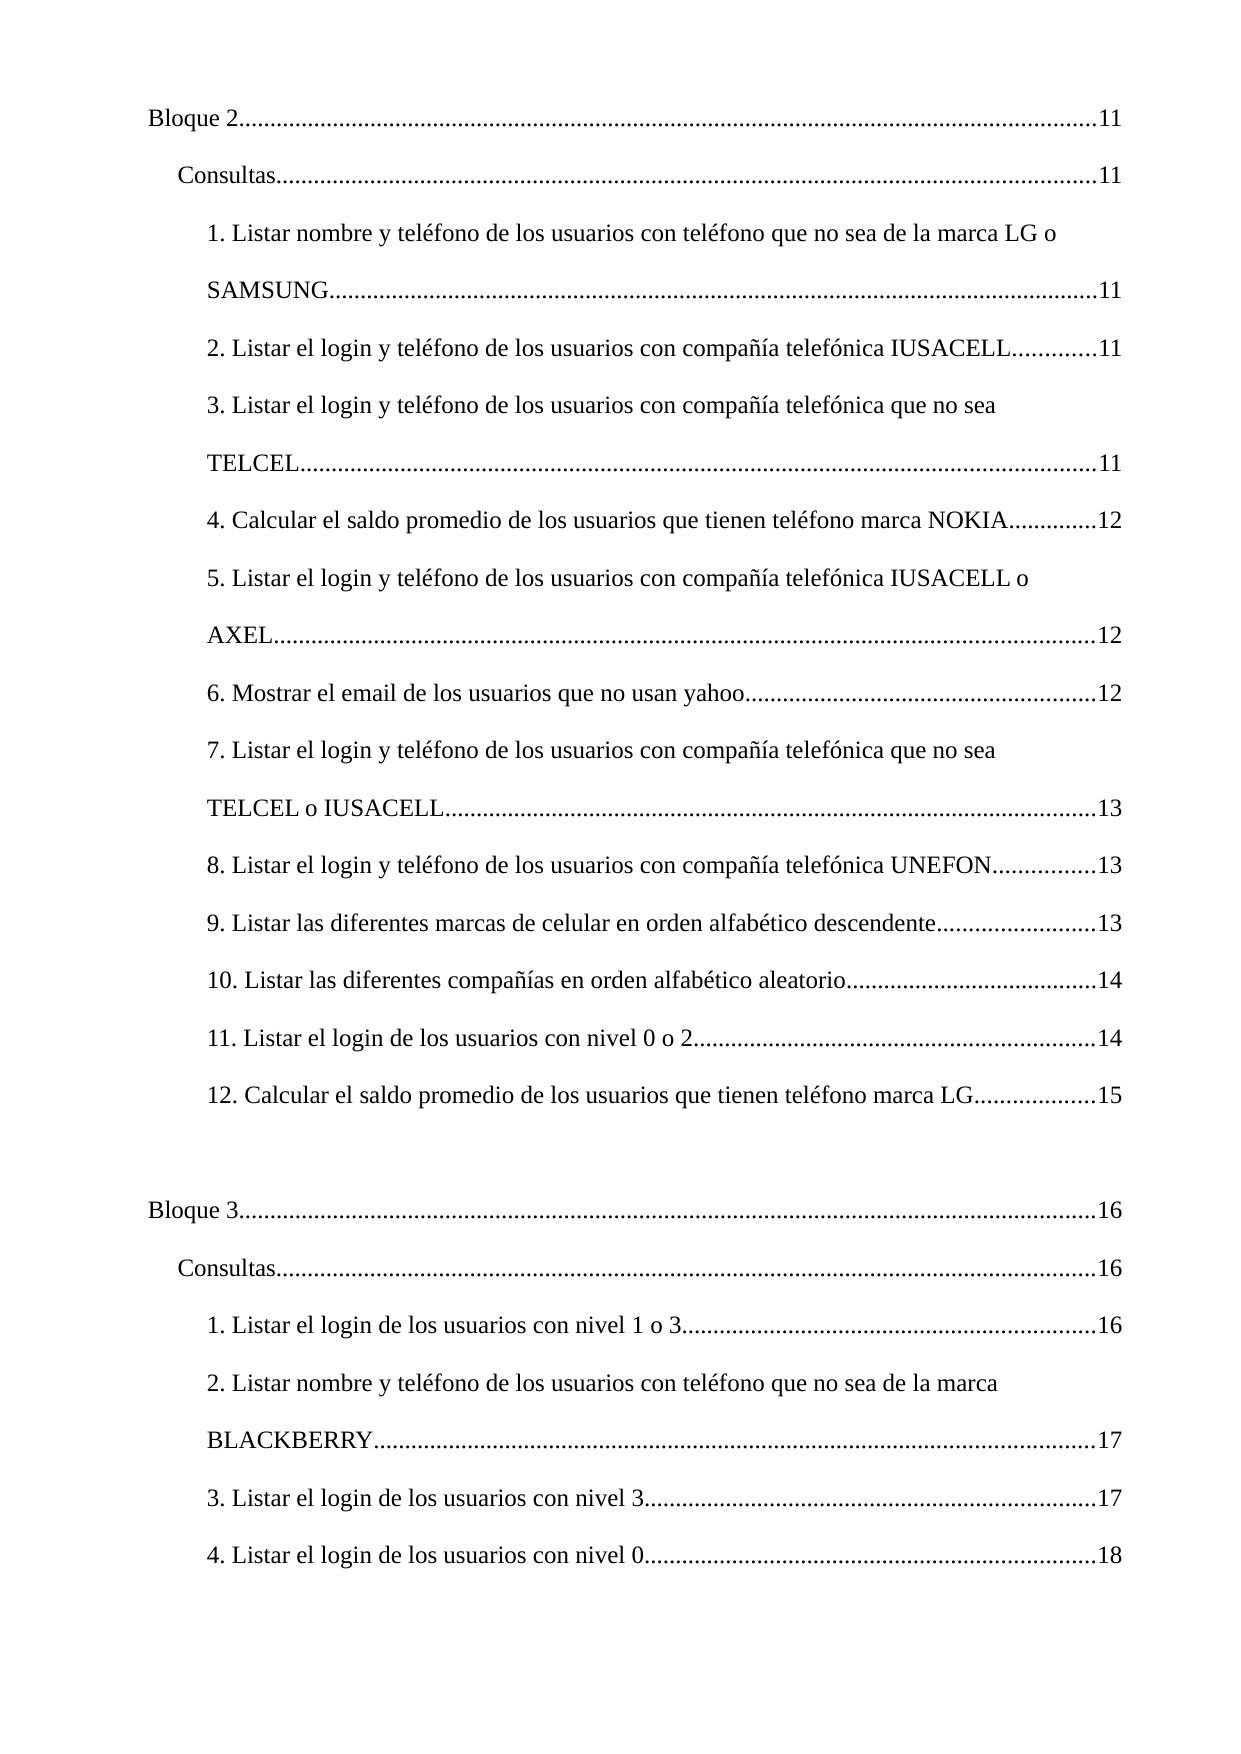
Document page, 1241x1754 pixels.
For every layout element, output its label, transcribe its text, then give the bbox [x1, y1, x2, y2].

text 11. Listar el login de los usuarios con nivel 0 o 2 14 [207, 1023, 1122, 1052]
text 9. Listar las diferentes marcas de celular en orden alfabético descendente 13 [207, 908, 1122, 937]
text Consultas 16 [177, 1253, 1122, 1282]
text 5. Listar el login y teléfono de los usuarios con compañía telefónica IUSACELL o [207, 563, 1122, 592]
text 12. Calcular el saldo promedio de los usuarios que tienen teléfono marca LG 15 [207, 1081, 1122, 1109]
text 3. Listar el login y teléfono de los usuarios con compañía telefónica que no sea [207, 391, 1122, 419]
text 2. Listar nombre y teléfono de los usuarios con teléfono que no sea de la marca BLACKBERRY 17 [207, 1368, 1122, 1454]
text 6. Mostrar el email de los usuarios que no usan yahoo 12 [207, 678, 1122, 707]
text TELCEL 11 [207, 448, 1122, 477]
text 1. Listar el login de los usuarios con nivel 1 o 3 16 [207, 1311, 1122, 1339]
text 1. Listar nombre y teléfono de los usuarios con teléfono que no sea de la marca LG o SAMSUNG 11 [207, 218, 1122, 304]
text 4. Calcular el saldo promedio de los usuarios que tienen teléfono marca NOKIA 12 [207, 506, 1122, 534]
text TELCEL o IUSACELL 13 [207, 793, 1122, 822]
text 10. Listar las diferentes compañías en orden alfabético aleatorio 14 [207, 966, 1122, 994]
text 4. Listar el login de los usuarios con nivel 0 18 [207, 1541, 1122, 1569]
text Bloque 2 11 [148, 103, 1122, 132]
text Consultas 11 [177, 161, 1122, 189]
text 8. Listar el login y teléfono de los usuarios con compañía telefónica UNEFON 13 [207, 851, 1122, 879]
text 7. Listar el login y teléfono de los usuarios con compañía telefónica que no sea [207, 736, 1122, 764]
text Bloque 3 16 [148, 1196, 1122, 1224]
text AXEL 12 [207, 621, 1122, 649]
text 3. Listar el login de los usuarios con nivel 3 17 [207, 1483, 1122, 1512]
text 2. Listar el login y teléfono de los usuarios con compañía telefónica IUSACELL 11 [207, 333, 1122, 362]
